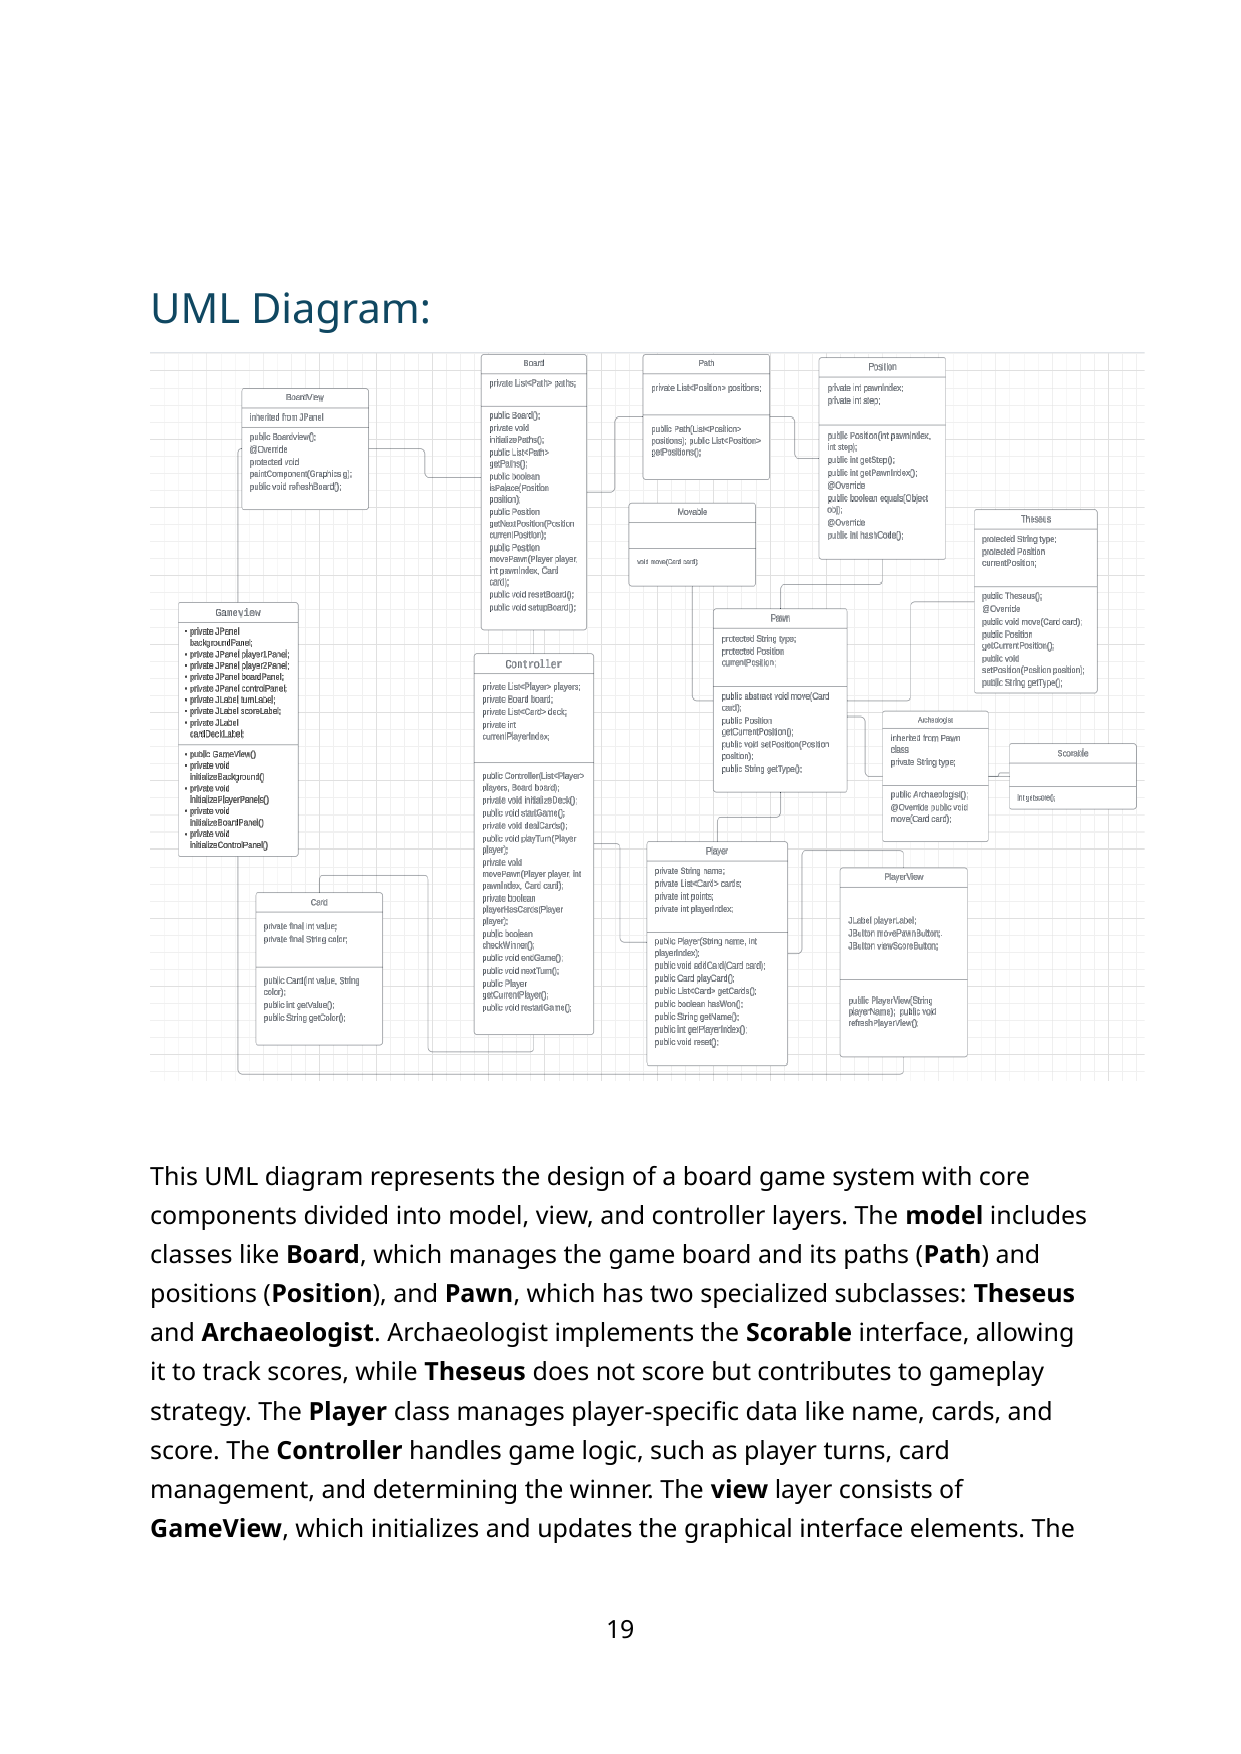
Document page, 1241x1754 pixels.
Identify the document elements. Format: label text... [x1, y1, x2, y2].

text This UML diagram represents the design of a board game system with core components divided into model, view, and controller layers. The model includes classes like Board, which manages the game board and its paths (Path) and positions (Position), and Pawn, which has two specialized subclasses: Theseus and Archaeologist. Archaeologist implements the Scorable interface, allowing it to track scores, while Theseus does not score but contributes to gameplay strategy. The Player class manages player-specific data like name, cards, and score. The Controller handles game logic, such as player turns, card management, and determining the winner. The view layer consists of GameView, which initializes and updates the graphical interface elements. The [150, 1158, 1090, 1545]
subtitle UML Diagram: [150, 279, 1090, 336]
